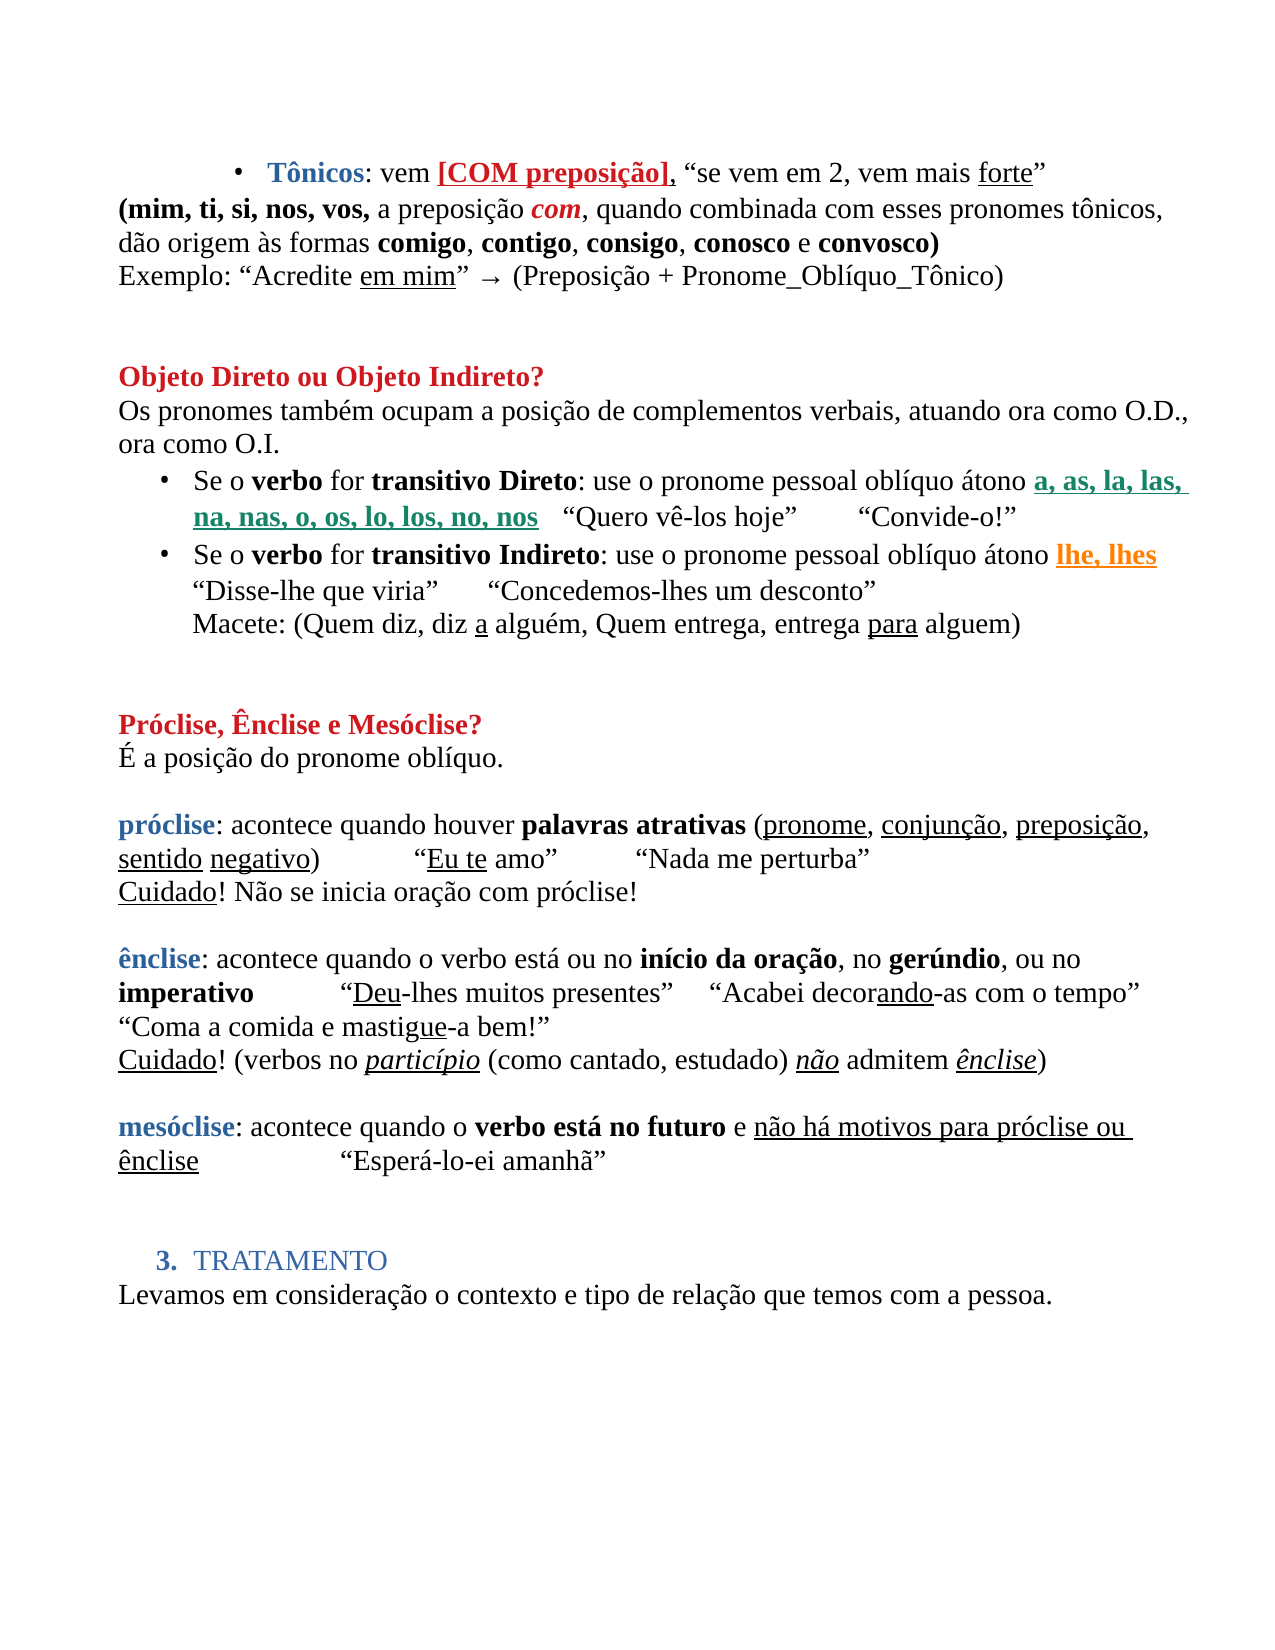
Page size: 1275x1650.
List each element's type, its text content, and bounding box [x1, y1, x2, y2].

list TRATAMENTO [156, 1243, 1193, 1277]
text Objeto Direto ou Objeto Indireto? [118, 359, 1193, 393]
text Cuidado! (verbos no particípio (como cantado, estudado) não admitem ênclise) [118, 1042, 1193, 1076]
list Se o verbo for transitivo Direto: use o pronome pessoal oblíquo átono a, as, la, las, na, nas, o, os, lo, los, no, nos “Quero vê-los hoje” “Convide-o!” [156, 460, 1193, 533]
text É a posição do pronome oblíquo. [118, 740, 1193, 774]
text “Disse-lhe que viria” “Concedemos-lhes um desconto” [118, 573, 1193, 606]
text “Coma a comida e mastigue-a bem!” [118, 1009, 1193, 1042]
text mesóclise: acontece quando o verbo está no futuro e não há motivos para próclise ou ênclise “Esperá-lo-ei amanhã” [118, 1109, 1193, 1176]
text (mim, ti, si, nos, vos, a preposição com, quando combinada com esses pronomes tônicos, dão origem às formas comigo, contigo, consigo, conosco e convosco) [118, 191, 1193, 258]
list Tônicos: vem [COM preposição], “se vem em 2, vem mais forte” [229, 152, 1193, 191]
text Levamos em consideração o contexto e tipo de relação que temos com a pessoa. [118, 1277, 1193, 1311]
text Próclise, Ênclise e Mesóclise? [118, 707, 1193, 740]
text Cuidado! Não se inicia oração com próclise! [118, 874, 1193, 908]
text Macete: (Quem diz, diz a alguém, Quem entrega, entrega para alguem) [118, 606, 1193, 640]
text ênclise: acontece quando o verbo está ou no início da oração, no gerúndio, ou no imperativo “Deu-lhes muitos presentes” “Acabei decorando-as com o tempo” [118, 942, 1193, 1009]
text Os pronomes também ocupam a posição de complementos verbais, atuando ora como O.D., ora como O.I. [118, 393, 1193, 460]
text Exemplo: “Acredite em mim” → (Preposição + Pronome_Oblíquo_Tônico) [118, 258, 1193, 292]
text próclise: acontece quando houver palavras atrativas (pronome, conjunção, preposição, sentido negativo) “Eu te amo” “Nada me perturba” [118, 807, 1193, 874]
list Se o verbo for transitivo Indireto: use o pronome pessoal oblíquo átono lhe, lhes [156, 533, 1193, 573]
